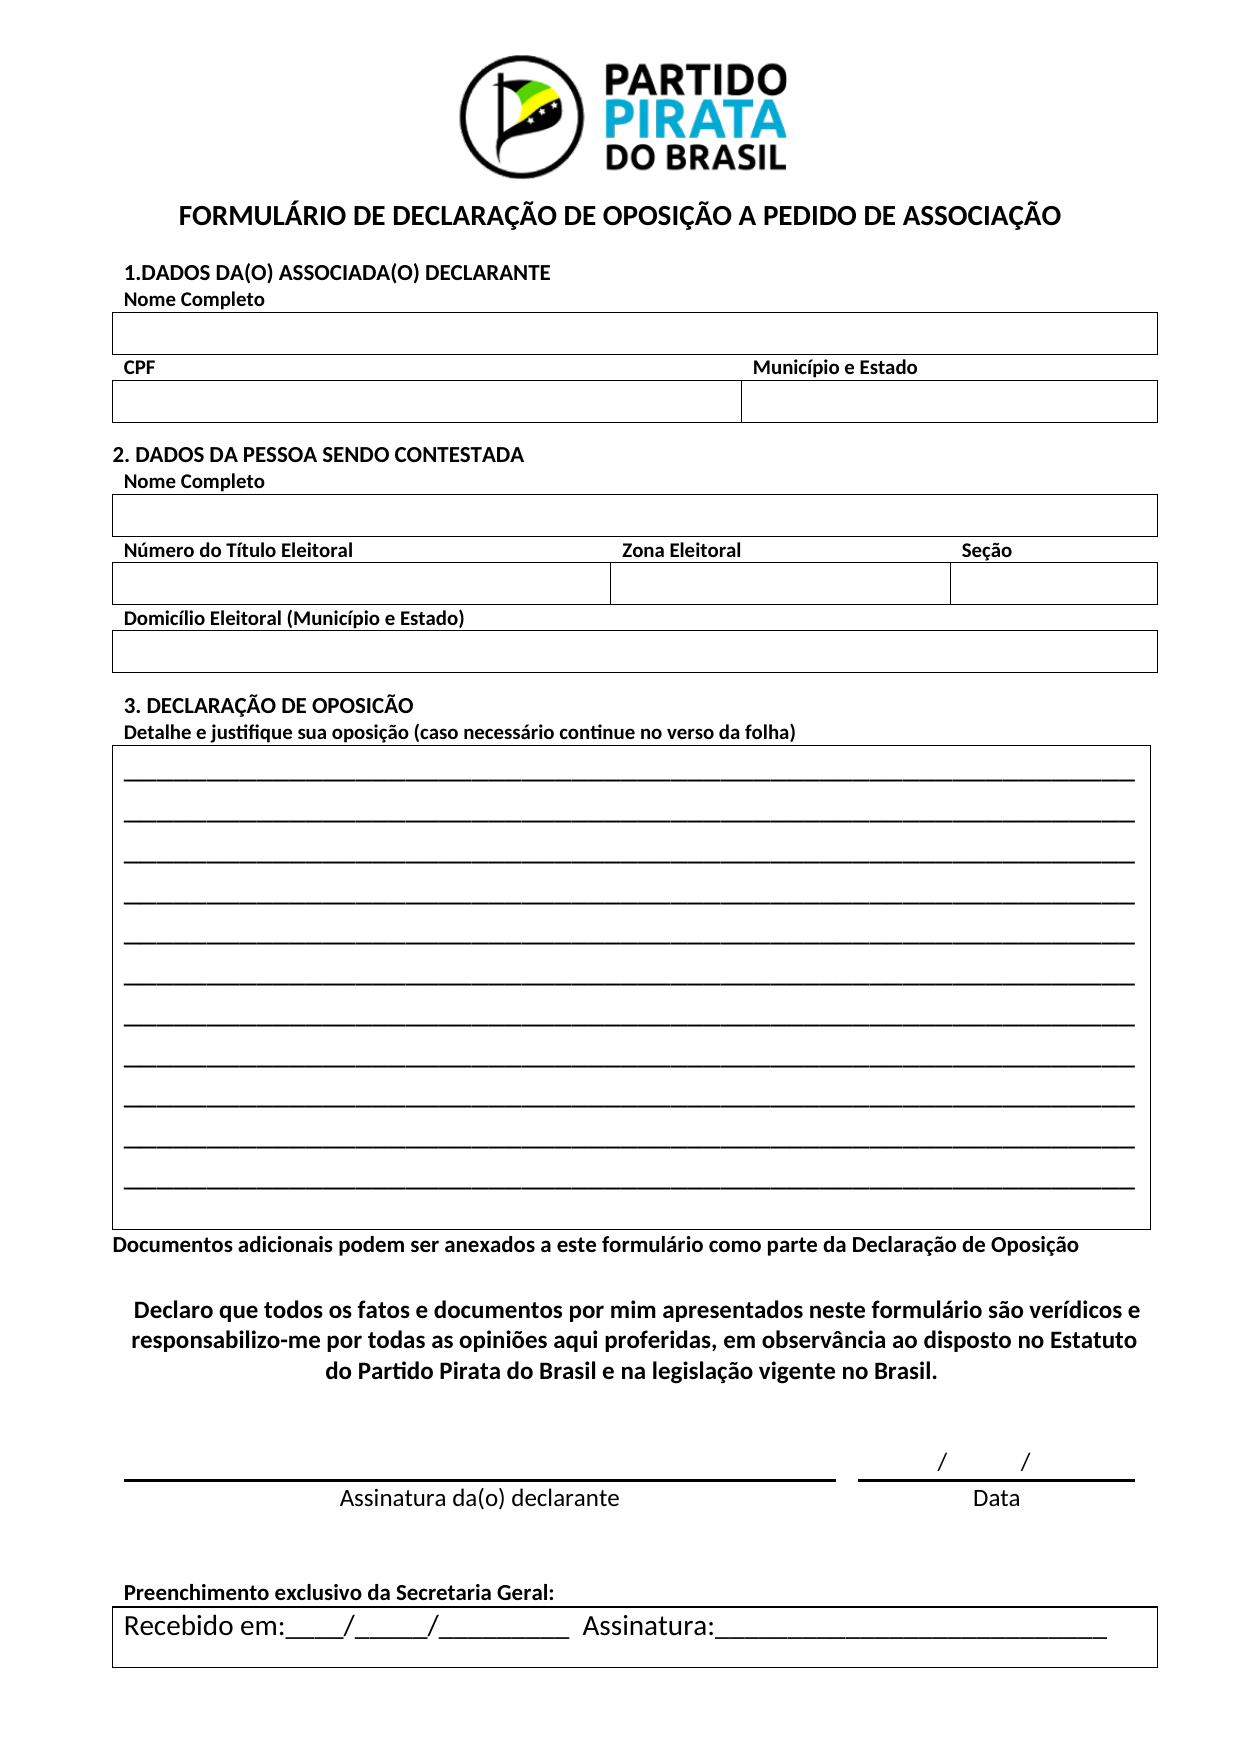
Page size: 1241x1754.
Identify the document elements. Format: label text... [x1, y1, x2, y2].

table_cell Seção [950, 537, 1157, 562]
table_header Declaro que todos os fatos e documentos por mim apresentados neste formulário são verídicos e responsabilizo-me por todas as opiniões aqui proferidas, em observância ao disposto no Estatuto do Partido Pirata do Brasil e na legislação vigente no Brasil. [112, 1258, 1157, 1446]
table_cell [113, 631, 1157, 672]
table_header Nome Completo [112, 469, 1157, 494]
table_cell [611, 563, 950, 604]
table_cell [742, 381, 1157, 422]
table_cell Domicílio Eleitoral (Município e Estado) [112, 605, 1157, 630]
text 2. DADOS DA PESSOA SENDO CONTESTADA [112, 441, 1128, 468]
table_cell Município e Estado [741, 355, 1157, 380]
table_cell _______________________________________________________________________________________________________________________________________________________________________________________________________________________________________________________________________________________________________________________________________________________________________________________________________________________________________________________________________________________________________________________________________________________________________________________________________________________________________________________________________________________________ [113, 746, 1150, 1229]
table_cell CPF [112, 355, 741, 380]
table_cell [1146, 1446, 1157, 1513]
table_cell [951, 563, 1157, 604]
table_cell Assinatura da(o) declarante [112, 1446, 847, 1513]
table_cell [113, 495, 1157, 536]
table_cell / / Data [847, 1446, 1146, 1513]
text Documentos adicionais podem ser anexados a este formulário como parte da Declaração de Oposição [112, 1230, 1128, 1258]
table_cell Número do Título Eleitoral [112, 537, 611, 562]
text FORMULÁRIO DE DECLARAÇÃO DE OPOSIÇÃO A PEDIDO DE ASSOCIAÇÃO [112, 179, 1128, 233]
table_header 1.DADOS DA(O) ASSOCIADA(O) DECLARANTE Nome Completo [112, 233, 1157, 312]
table_cell Zona Eleitoral [611, 537, 950, 562]
table_header 3. DECLARAÇÃO DE OPOSICÃO Detalhe e justifique sua oposição (caso necessário continue no verso da folha) [112, 691, 1151, 744]
table_cell [113, 381, 741, 422]
table_cell [113, 313, 1157, 353]
table_cell [113, 563, 610, 604]
